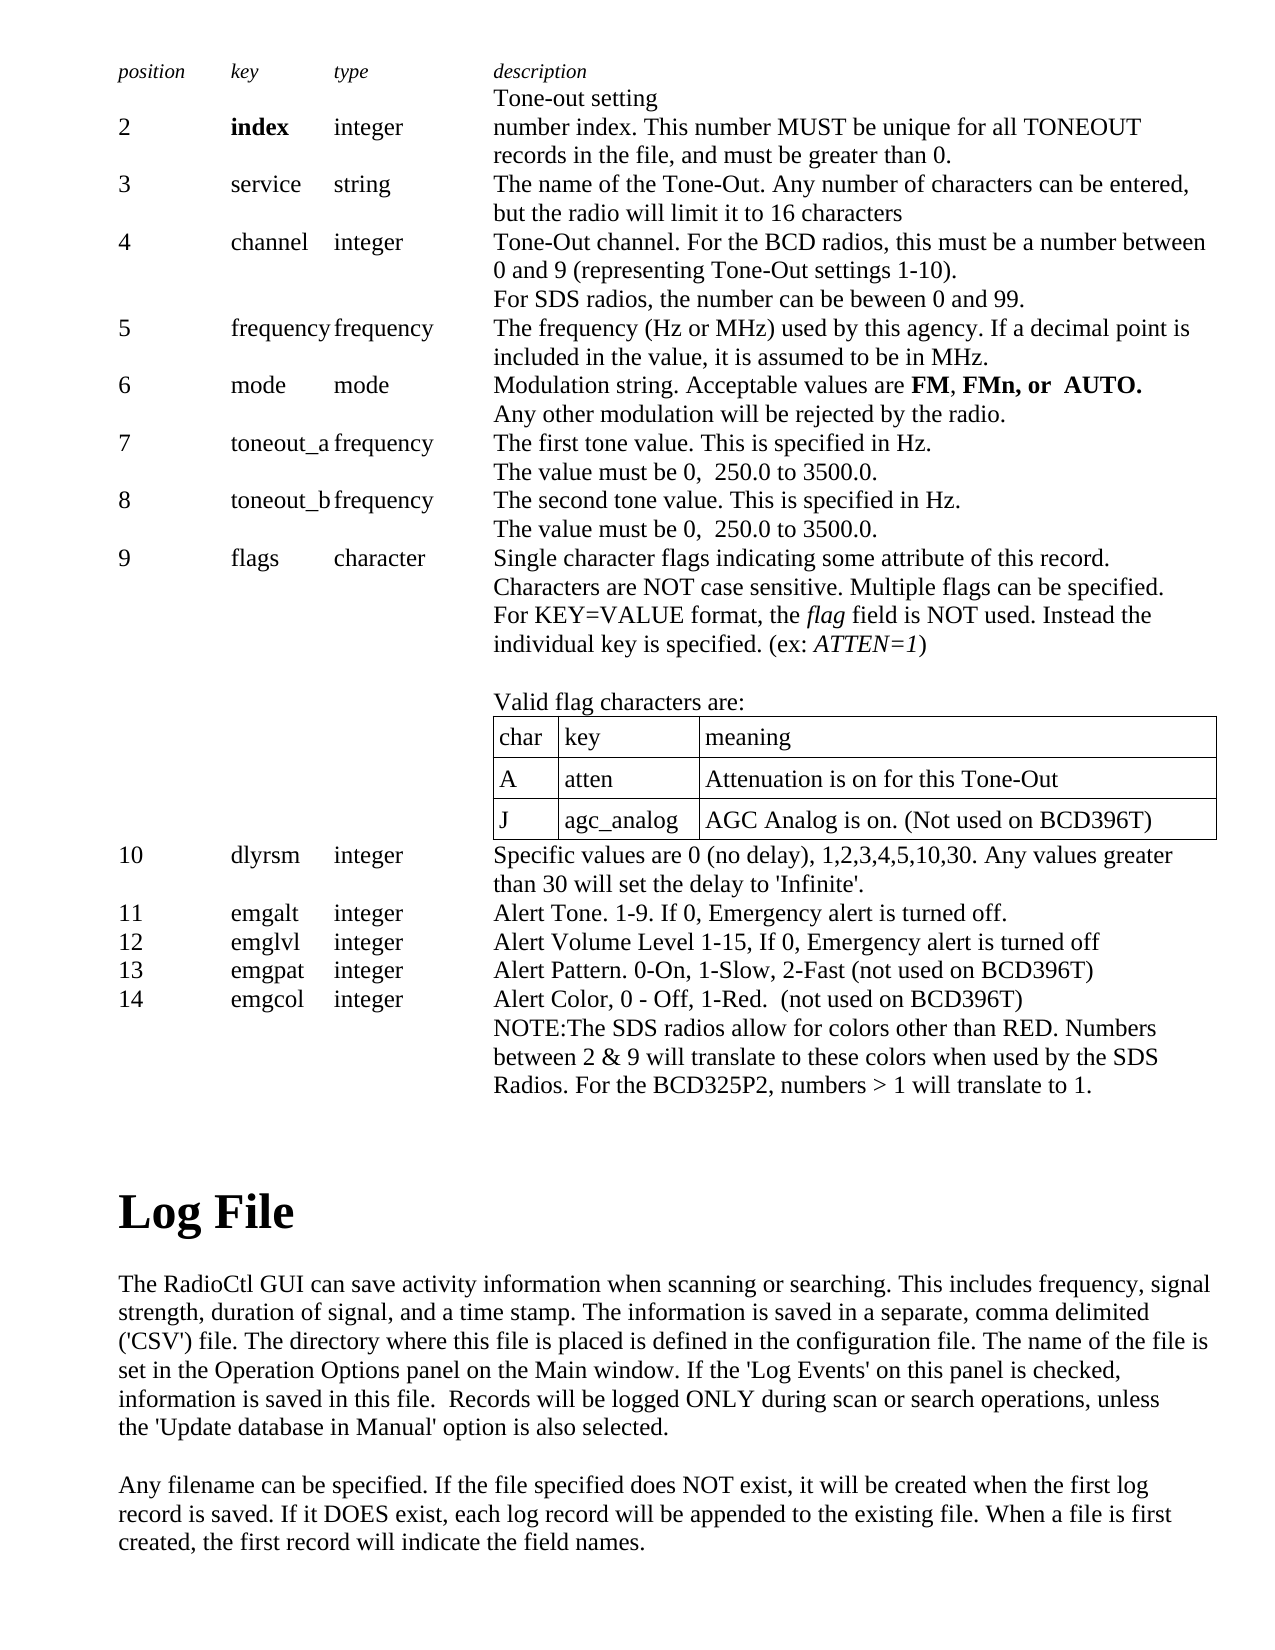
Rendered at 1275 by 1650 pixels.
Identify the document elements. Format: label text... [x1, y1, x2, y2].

table_cell AGC Analog is on. (Not used on BCD396T) [700, 799, 1216, 839]
table_cell Alert Pattern. 0-On, 1-Slow, 2-Fast (not used on BCD396T) [493, 956, 1217, 984]
table_cell Tone-Out channel. For the BCD radios, this must be a number between 0 and 9 (representing Tone-Out settings 1-10). For SDS radios, the number can be beween 0 and 99. [493, 227, 1217, 313]
table_cell [334, 83, 493, 112]
text the 'Update database in Manual' option is also selected. [118, 1412, 1216, 1441]
table_cell The first tone value. This is specified in Hz. The value must be 0, 250.0 to 3500.0. [493, 428, 1217, 486]
table_cell atten [559, 758, 699, 798]
table_header key [231, 59, 334, 83]
table_cell 7 [118, 428, 231, 486]
table_cell Tone-out setting [493, 83, 1217, 112]
table_cell [118, 83, 231, 112]
table_cell integer [334, 984, 493, 1099]
table_cell agc_analog [559, 799, 699, 839]
table_cell Single character flags indicating some attribute of this record. Characters are NOT case sensitive. Multiple flags can be specified. For KEY=VALUE format, the flag field is NOT used. Instead the individual key is specified. (ex: ATTEN=1) Valid flag characters are: [493, 543, 1217, 716]
table_cell 8 [118, 486, 231, 543]
table_cell Alert Volume Level 1-15, If 0, Emergency alert is turned off [493, 927, 1217, 956]
table_cell toneout_a [231, 428, 334, 486]
table_cell integer [334, 927, 493, 956]
table_cell J [494, 799, 558, 839]
table_cell number index. This number MUST be unique for all TONEOUT records in the file, and must be greater than 0. [493, 112, 1217, 169]
table_header meaning [700, 717, 1216, 757]
table_cell toneout_b [231, 486, 334, 543]
table_header position [118, 59, 231, 83]
table_cell Alert Color, 0 - Off, 1-Red. (not used on BCD396T) NOTE:The SDS radios allow for colors other than RED. Numbers between 2 & 9 will translate to these colors when used by the SDS Radios. For the BCD325P2, numbers > 1 will translate to 1. [493, 984, 1217, 1099]
table_cell integer [334, 956, 493, 984]
table_cell dlyrsm [231, 841, 334, 898]
text The RadioCtl GUI can save activity information when scanning or searching. This includes frequency, signal strength, duration of signal, and a time stamp. The information is saved in a separate, comma delimited ('CSV') file. The directory where this file is placed is defined in the configuration file. The name of the file is set in the Operation Options panel on the Main window. If the 'Log Events' on this panel is checked, information is saved in this file. Records will be logged ONLY during scan or search operations, unless [118, 1269, 1216, 1412]
table_cell The second tone value. This is specified in Hz. The value must be 0, 250.0 to 3500.0. [493, 486, 1217, 543]
table_cell 5 [118, 313, 231, 371]
table_header char [494, 717, 558, 757]
table_cell frequency [334, 313, 493, 371]
table_cell index [231, 112, 334, 169]
table_header key [559, 717, 699, 757]
table_cell channel [231, 227, 334, 313]
table_cell [231, 83, 334, 112]
table_cell 6 [118, 371, 231, 428]
table_cell 9 [118, 543, 231, 841]
table_cell emgalt [231, 898, 334, 927]
table_cell string [334, 169, 493, 227]
table_header description [493, 59, 1217, 83]
text Any filename can be specified. If the file specified does NOT exist, it will be created when the first log record is saved. If it DOES exist, each log record will be appended to the existing file. When a file is first created, the first record will indicate the field names. [118, 1470, 1216, 1556]
table_cell 13 [118, 956, 231, 984]
table_cell frequency [334, 486, 493, 543]
table_cell integer [334, 112, 493, 169]
table_cell frequency [334, 428, 493, 486]
table_cell Specific values are 0 (no delay), 1,2,3,4,5,10,30. Any values greater than 30 will set the delay to 'Infinite'. [493, 841, 1217, 898]
table_cell Alert Tone. 1-9. If 0, Emergency alert is turned off. [493, 898, 1217, 927]
table_cell 2 [118, 112, 231, 169]
table_cell Attenuation is on for this Tone-Out [700, 758, 1216, 798]
table_cell mode [334, 371, 493, 428]
table_cell 12 [118, 927, 231, 956]
table_cell integer [334, 898, 493, 927]
table_cell 10 [118, 841, 231, 898]
table_cell 4 [118, 227, 231, 313]
table_cell integer [334, 841, 493, 898]
table_cell frequency [231, 313, 334, 371]
table_cell A [494, 758, 558, 798]
subtitle Log File [118, 1182, 1216, 1239]
table_cell mode [231, 371, 334, 428]
table_cell 3 [118, 169, 231, 227]
table_cell Modulation string. Acceptable values are FM, FMn, or AUTO. Any other modulation will be rejected by the radio. [493, 371, 1217, 428]
table_cell The frequency (Hz or MHz) used by this agency. If a decimal point is included in the value, it is assumed to be in MHz. [493, 313, 1217, 371]
table_cell integer [334, 227, 493, 313]
table_header type [334, 59, 493, 83]
table_cell The name of the Tone-Out. Any number of characters can be entered, but the radio will limit it to 16 characters [493, 169, 1217, 227]
table_cell emglvl [231, 927, 334, 956]
table_cell character [334, 543, 493, 841]
table_cell service [231, 169, 334, 227]
table_cell emgpat [231, 956, 334, 984]
table_cell 11 [118, 898, 231, 927]
table_cell flags [231, 543, 334, 841]
table_cell 14 [118, 984, 231, 1099]
table_cell emgcol [231, 984, 334, 1099]
